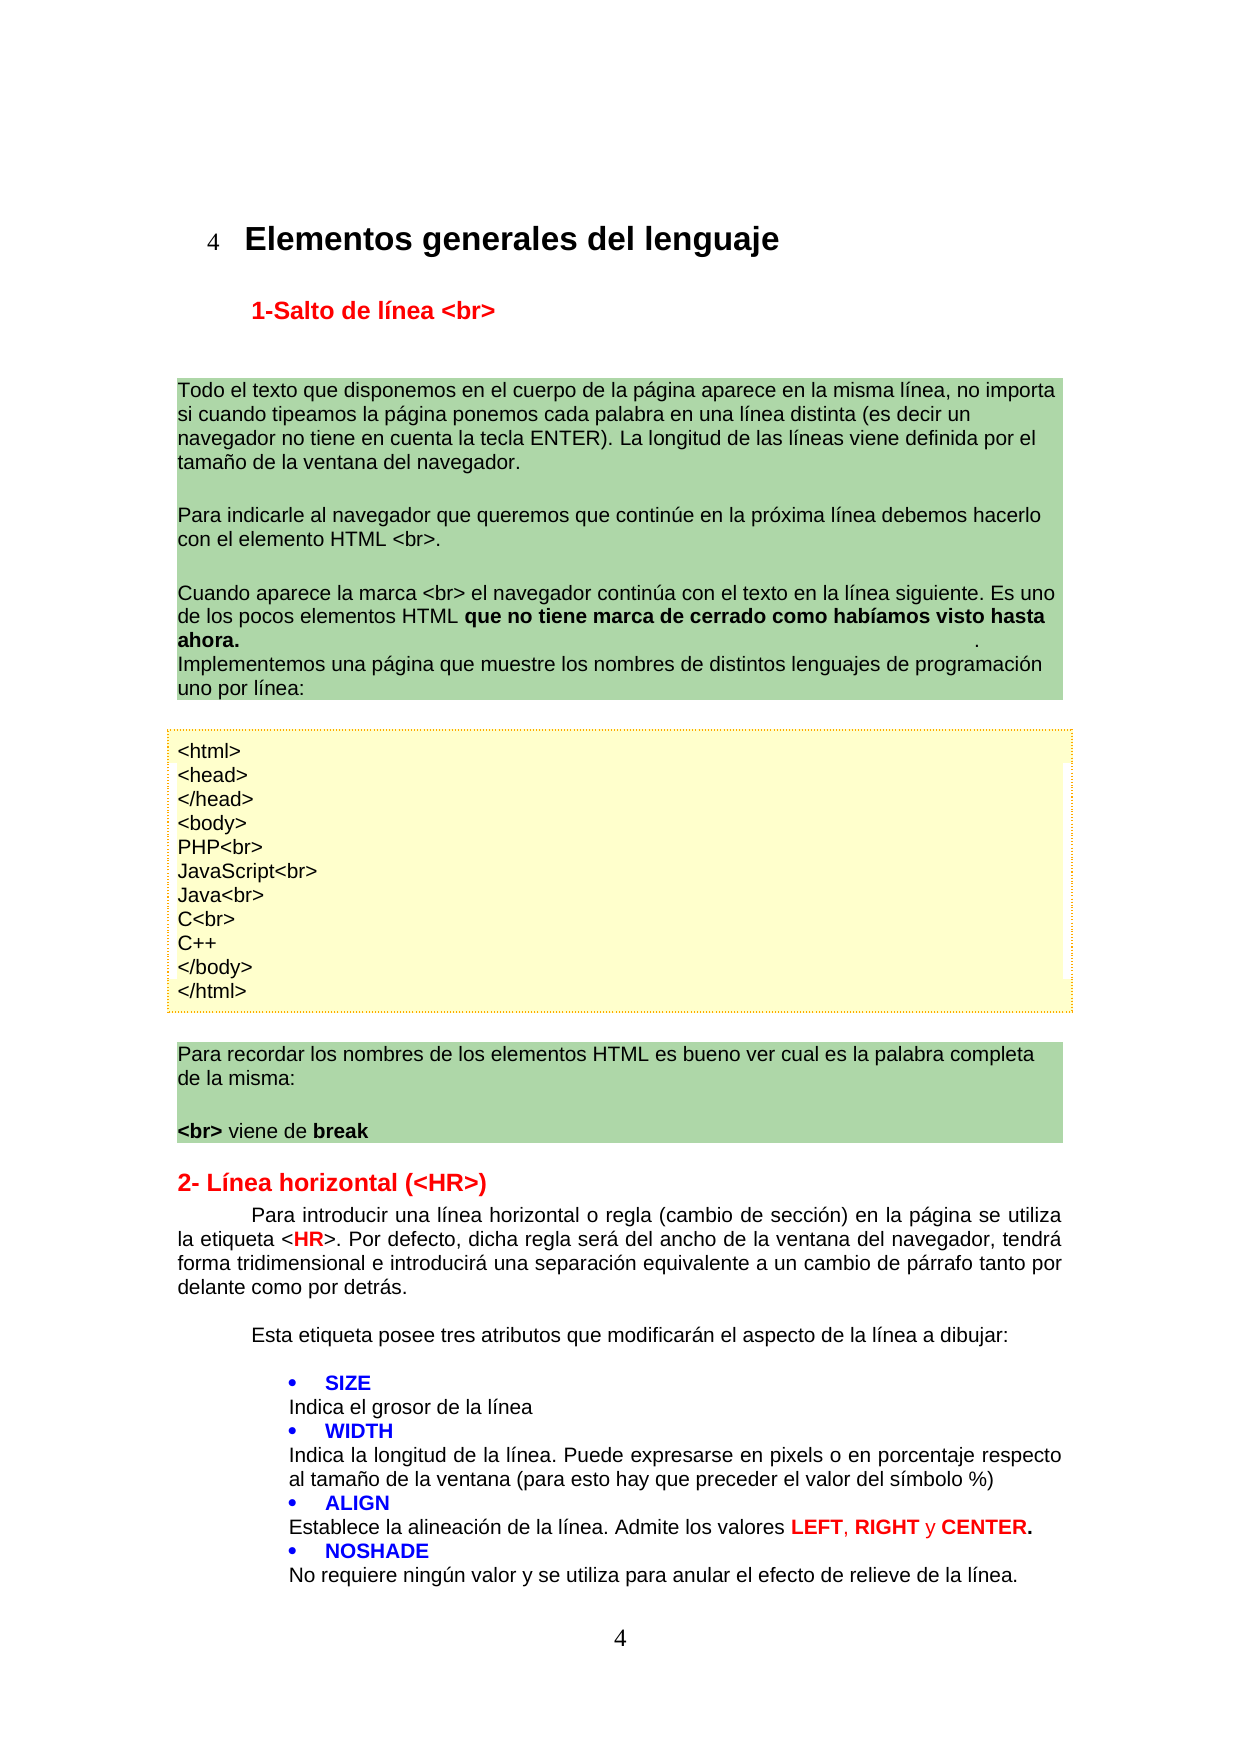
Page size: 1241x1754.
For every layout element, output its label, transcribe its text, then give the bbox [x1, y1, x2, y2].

text PHP<br> [177, 835, 1063, 859]
list ALIGN [288, 1491, 1063, 1514]
text JavaScript<br> [177, 859, 1063, 883]
text No requiere ningún valor y se utiliza para anular el efecto de relieve de la línea. [288, 1563, 1063, 1587]
text Para recordar los nombres de los elementos HTML es bueno ver cual es la palabra completa de la misma: [177, 1042, 1063, 1090]
text <body> [177, 811, 1063, 835]
text 1-Salto de línea <br> [177, 296, 1050, 325]
text </body> [177, 955, 1063, 969]
text <html> [167, 729, 1073, 763]
list NOSHADE [288, 1538, 1063, 1563]
text Todo el texto que disponemos en el cuerpo de la página aparece en la misma línea, no importa si cuando tipeamos la página ponemos cada palabra en una línea distinta (es decir un navegador no tiene en cuenta la tecla ENTER). La longitud de las líneas viene definida por el tamaño de la ventana del navegador. [177, 378, 1063, 474]
text Esta etiqueta posee tres atributos que modificarán el aspecto de la línea a dibujar: [177, 1323, 1063, 1347]
text </head> [177, 787, 1063, 811]
text </html> [167, 969, 1073, 1013]
text Indica el grosor de la línea [288, 1394, 1063, 1418]
list SIZE [288, 1371, 1063, 1394]
subtitle Elementos generales del lenguaje [207, 219, 1063, 258]
text C++ [177, 931, 1063, 955]
text Para indicarle al navegador que queremos que continúe en la próxima línea debemos hacerlo con el elemento HTML <br>. [177, 503, 1063, 551]
text Indica la longitud de la línea. Puede expresarse en pixels o en porcentaje respecto al tamaño de la ventana (para esto hay que preceder el valor del símbolo %) [288, 1443, 1063, 1491]
text Java<br> [177, 883, 1063, 907]
text <br> viene de break [177, 1119, 1063, 1143]
subtitle 2- Línea horizontal (<HR>) [177, 1168, 1063, 1197]
text Cuando aparece la marca <br> el navegador continúa con el texto en la línea siguiente. Es uno de los pocos elementos HTML que no tiene marca de cerrado como habíamos visto hasta ahora. . Implementemos una página que muestre los nombres de distintos lenguajes de programación uno por línea: [177, 580, 1063, 700]
text Para introducir una línea horizontal o regla (cambio de sección) en la página se utiliza la etiqueta <HR>. Por defecto, dicha regla será del ancho de la ventana del navegador, tendrá forma tridimensional e introducirá una separación equivalente a un cambio de párrafo tanto por delante como por detrás. [177, 1203, 1063, 1299]
text C<br> [177, 907, 1063, 931]
list WIDTH [288, 1418, 1063, 1443]
text <head> [177, 763, 1063, 787]
text Establece la alineación de la línea. Admite los valores LEFT, RIGHT y CENTER. [288, 1514, 1063, 1538]
